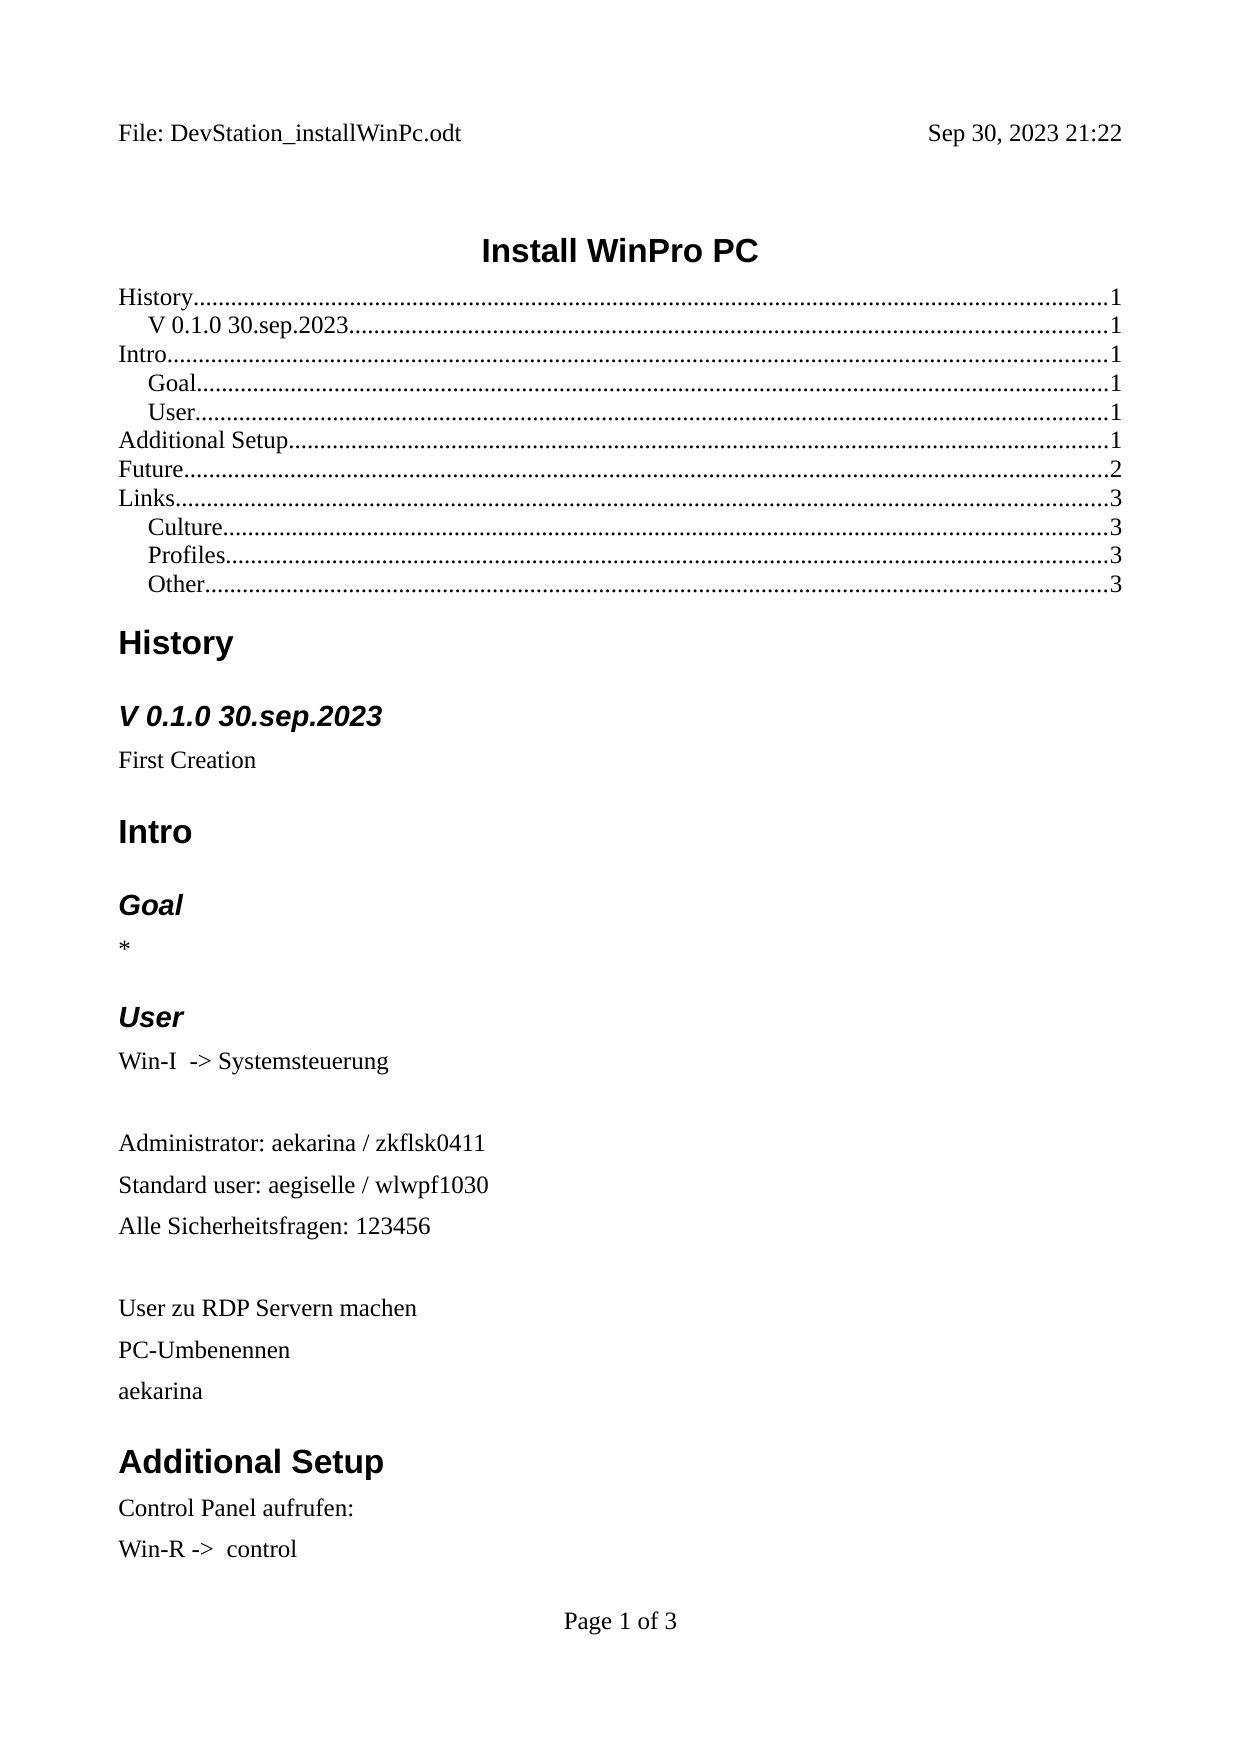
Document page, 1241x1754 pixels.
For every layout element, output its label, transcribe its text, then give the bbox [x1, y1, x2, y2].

subtitle Additional Setup [118, 1442, 1122, 1481]
text Intro 1 [118, 339, 1122, 368]
text * [118, 934, 1122, 962]
text Future 2 [118, 454, 1122, 483]
subtitle User [118, 1000, 1122, 1033]
text Administrator: aekarina / zkflsk0411 [118, 1128, 1122, 1157]
text Control Panel aufrufen: [118, 1493, 1122, 1522]
text aekarina [118, 1376, 1122, 1405]
subtitle V 0.1.0 30.sep.2023 [118, 699, 1122, 733]
text Culture 3 [148, 512, 1122, 541]
text Goal 1 [148, 368, 1122, 397]
text Standard user: aegiselle / wlwpf1030 [118, 1170, 1122, 1198]
text Alle Sicherheitsfragen: 123456 [118, 1211, 1122, 1240]
text PC-Umbenennen [118, 1335, 1122, 1363]
text User zu RDP Servern machen [118, 1293, 1122, 1322]
text First Creation [118, 745, 1122, 774]
text Win-I -> Systemsteuerung [118, 1046, 1122, 1075]
subtitle Goal [118, 888, 1122, 921]
subtitle History [118, 623, 1122, 662]
subtitle Install WinPro PC [118, 231, 1122, 269]
text History 1 [118, 282, 1122, 311]
text Other 3 [148, 569, 1122, 598]
text V 0.1.0 30.sep.2023 1 [148, 311, 1122, 339]
text Profiles 3 [148, 541, 1122, 569]
text Additional Setup 1 [118, 426, 1122, 454]
subtitle Intro [118, 811, 1122, 850]
text User 1 [148, 397, 1122, 426]
text Win-R -> control [118, 1534, 1122, 1563]
text Links 3 [118, 483, 1122, 512]
